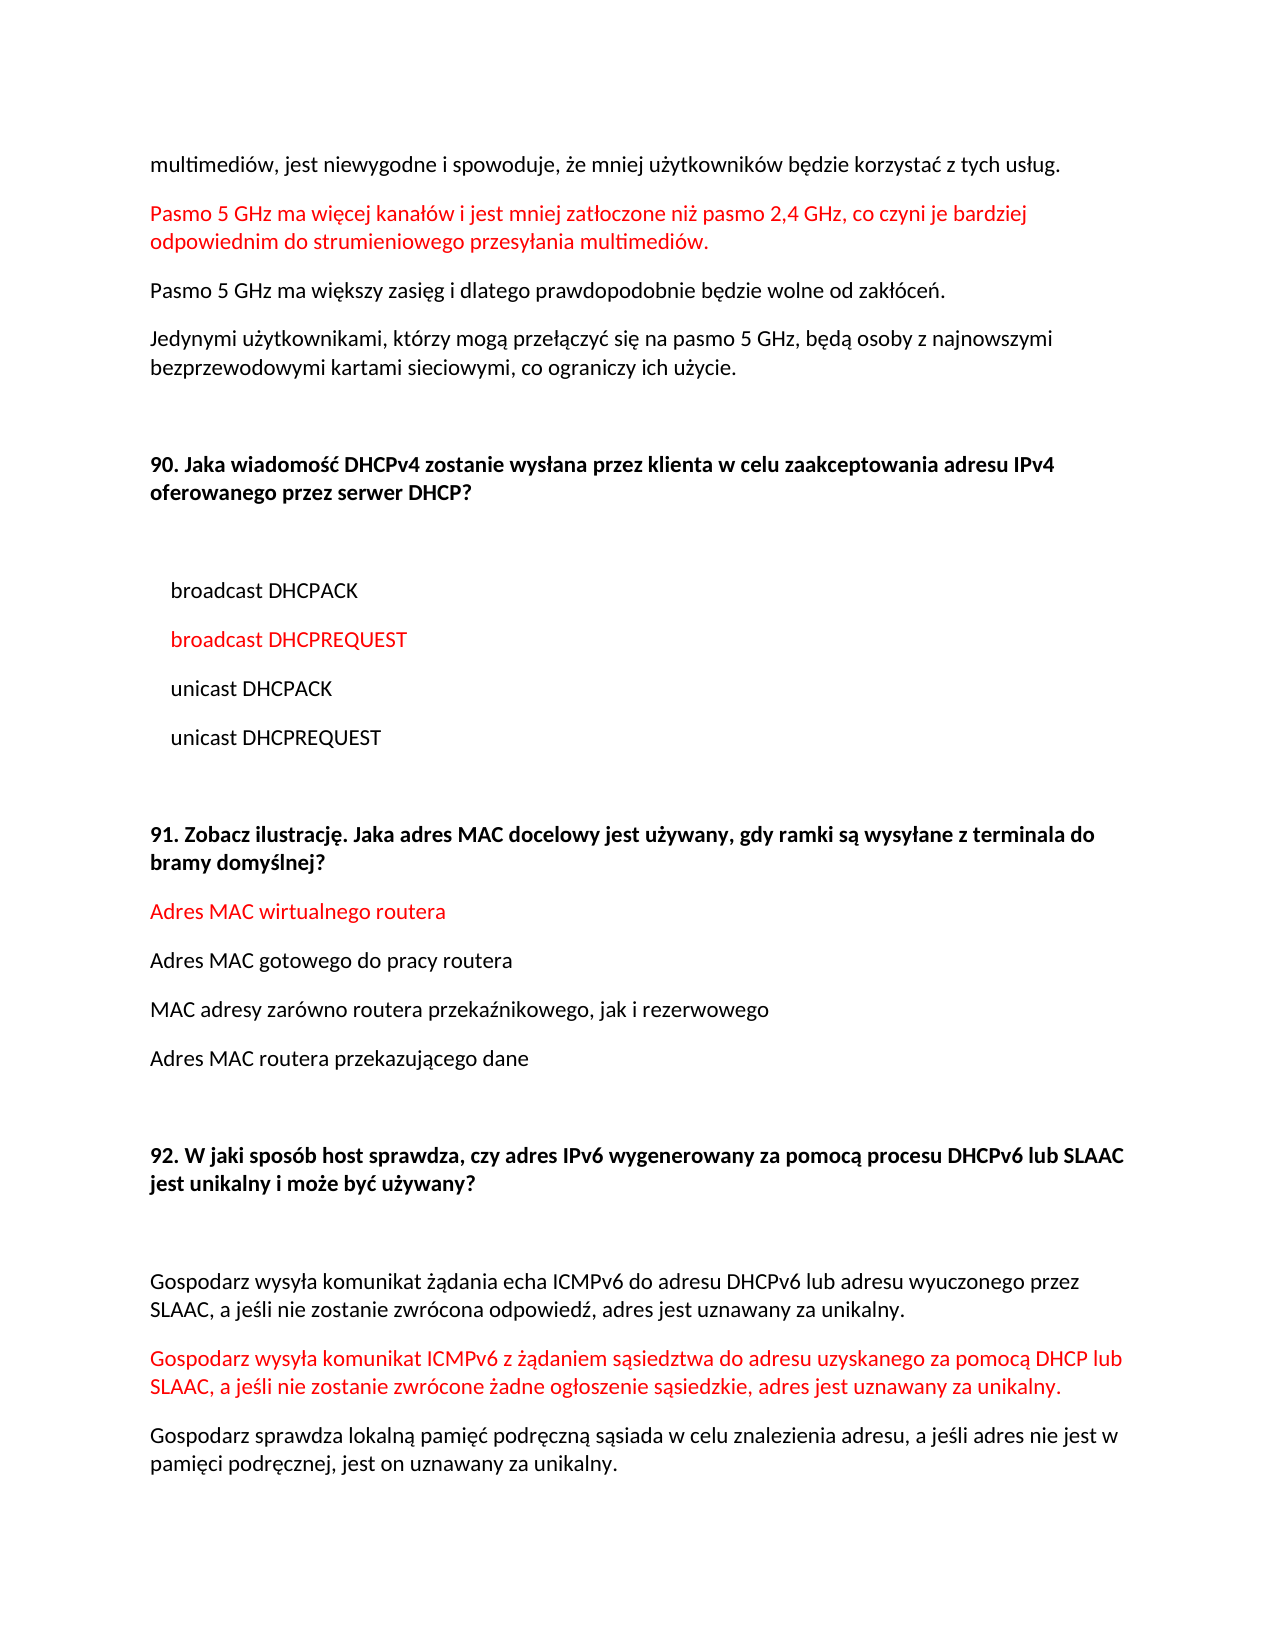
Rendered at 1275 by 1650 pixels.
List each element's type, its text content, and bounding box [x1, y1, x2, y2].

text Pasmo 5 GHz ma więcej kanałów i jest mniej zatłoczone niż pasmo 2,4 GHz, co czyni je bardziej odpowiednim do strumieniowego przesyłania multimediów. [150, 199, 1125, 255]
text multimediów, jest niewygodne i spowoduje, że mniej użytkowników będzie korzystać z tych usług. [150, 150, 1125, 178]
text Gospodarz wysyła komunikat żądania echa ICMPv6 do adresu DHCPv6 lub adresu wyuczonego przez SLAAC, a jeśli nie zostanie zwrócona odpowiedź, adres jest uznawany za unikalny. [150, 1267, 1125, 1323]
text MAC adresy zarówno routera przekaźnikowego, jak i rezerwowego [150, 995, 1125, 1023]
text 92. W jaki sposób host sprawdza, czy adres IPv6 wygenerowany za pomocą procesu DHCPv6 lub SLAAC jest unikalny i może być używany? [150, 1141, 1125, 1197]
text 91. Zobacz ilustrację. Jaka adres MAC docelowy jest używany, gdy ramki są wysyłane z terminala do bramy domyślnej? [150, 820, 1125, 876]
text Adres MAC gotowego do pracy routera [150, 946, 1125, 974]
text unicast DHCPREQUEST [150, 723, 1125, 751]
text Jedynymi użytkownikami, którzy mogą przełączyć się na pasmo 5 GHz, będą osoby z najnowszymi bezprzewodowymi kartami sieciowymi, co ograniczy ich użycie. [150, 324, 1125, 381]
text broadcast DHCPACK [150, 576, 1125, 604]
text Adres MAC wirtualnego routera [150, 897, 1125, 925]
text Adres MAC routera przekazującego dane [150, 1044, 1125, 1072]
text unicast DHCPACK [150, 674, 1125, 702]
text Gospodarz wysyła komunikat ICMPv6 z żądaniem sąsiedztwa do adresu uzyskanego za pomocą DHCP lub SLAAC, a jeśli nie zostanie zwrócone żadne ogłoszenie sąsiedzkie, adres jest uznawany za unikalny. [150, 1344, 1125, 1400]
text 90. Jaka wiadomość DHCPv4 zostanie wysłana przez klienta w celu zaakceptowania adresu IPv4 oferowanego przez serwer DHCP? [150, 450, 1125, 506]
text broadcast DHCPREQUEST [150, 625, 1125, 653]
text Pasmo 5 GHz ma większy zasięg i dlatego prawdopodobnie będzie wolne od zakłóceń. [150, 276, 1125, 304]
text Gospodarz sprawdza lokalną pamięć podręczną sąsiada w celu znalezienia adresu, a jeśli adres nie jest w pamięci podręcznej, jest on uznawany za unikalny. [150, 1421, 1125, 1477]
